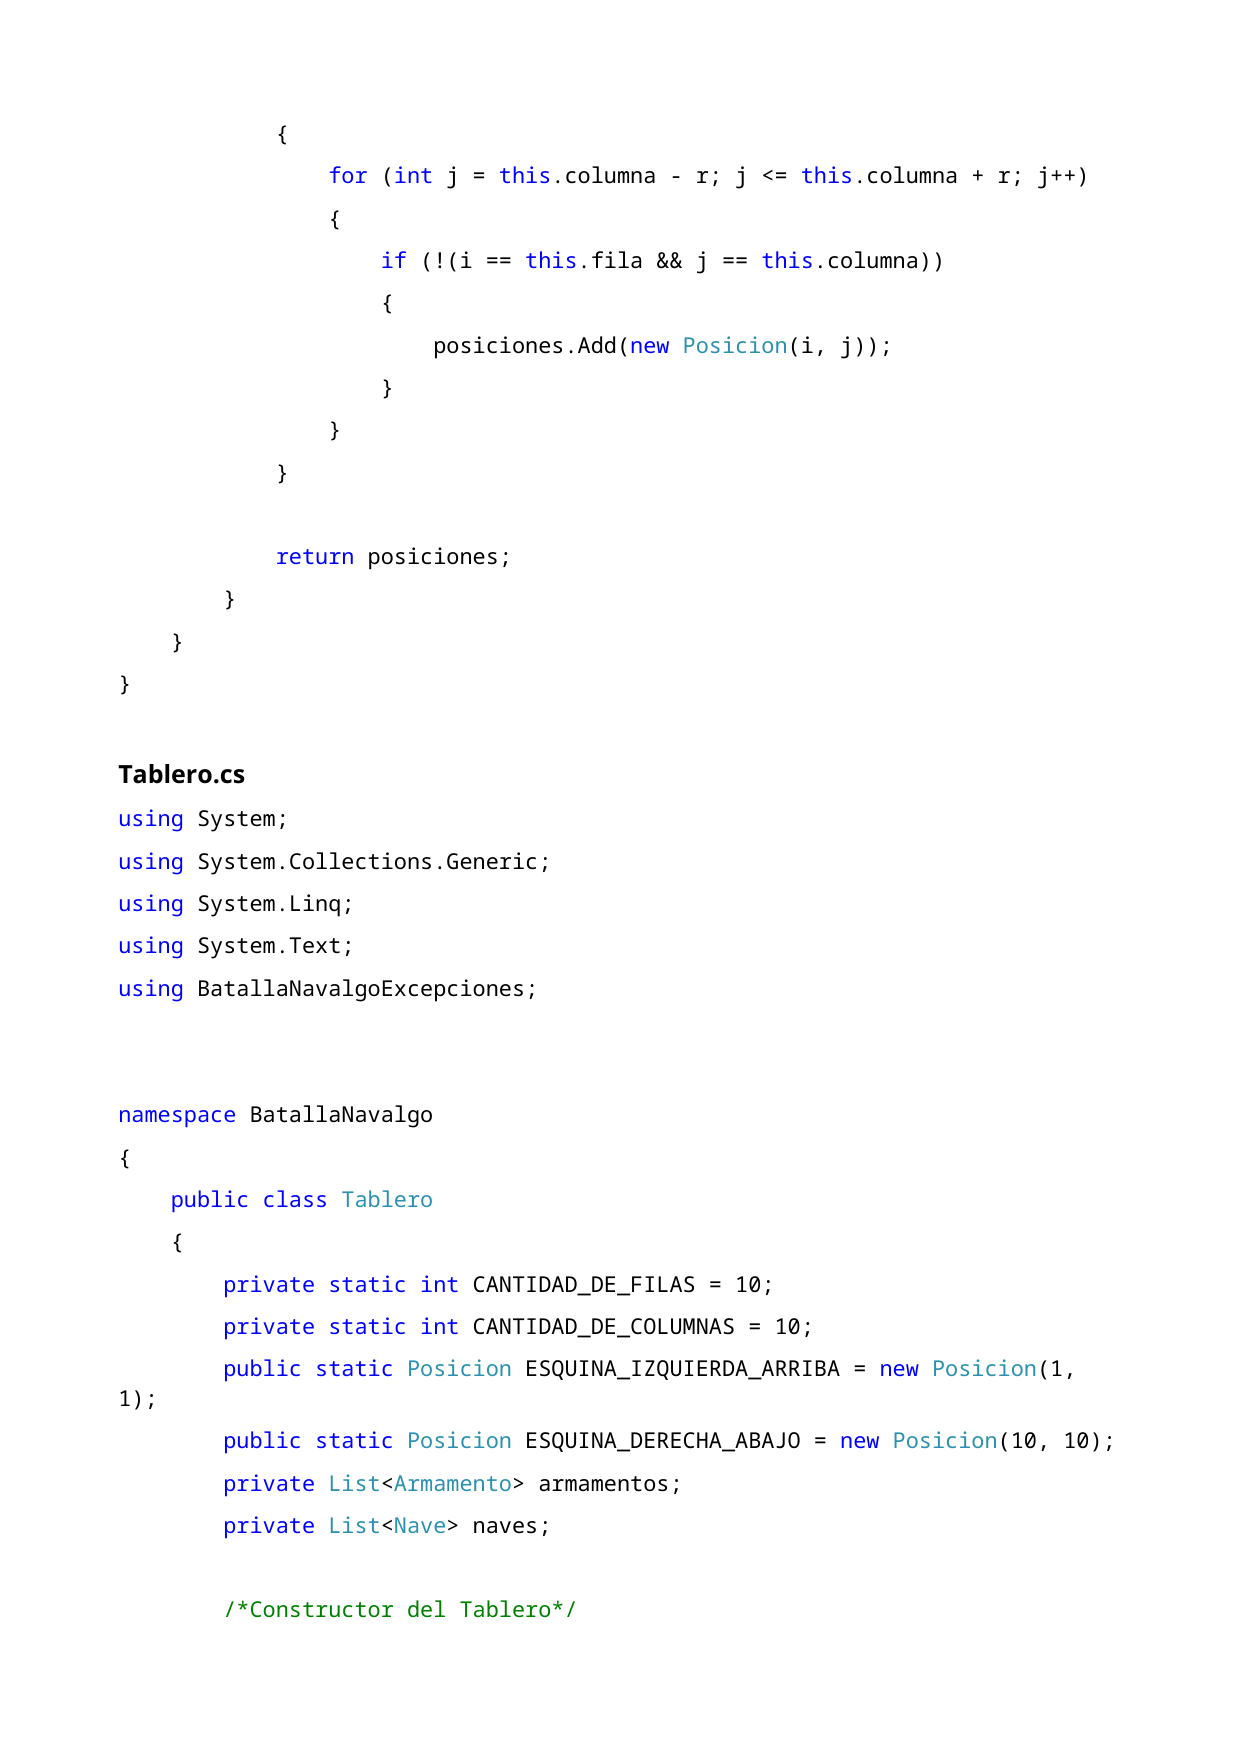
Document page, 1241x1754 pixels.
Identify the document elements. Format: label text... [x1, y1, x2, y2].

text { [118, 203, 1122, 232]
text private List<Armamento> armamentos; [118, 1467, 1122, 1497]
text if (!(i == this.fila && j == this.columna)) [118, 245, 1122, 275]
text { [118, 1142, 1122, 1171]
text public static Posicion ESQUINA_IZQUIERDA_ARRIBA = new Posicion(1, 1); [118, 1353, 1122, 1413]
text private List<Nave> naves; [118, 1510, 1122, 1539]
text Tablero.cs [118, 757, 1122, 791]
text } [118, 583, 1122, 613]
text posiciones.Add(new Posicion(i, j)); [118, 329, 1122, 359]
text using System.Collections.Generic; [118, 846, 1122, 875]
text { [118, 1226, 1122, 1256]
text { [118, 118, 1122, 148]
text namespace BatallaNavalgo [118, 1099, 1122, 1129]
text } [118, 372, 1122, 402]
text } [118, 456, 1122, 486]
text } [118, 414, 1122, 444]
text using System.Text; [118, 930, 1122, 960]
text } [118, 668, 1122, 698]
text /*Constructor del Tablero*/ [118, 1594, 1122, 1624]
text return posiciones; [118, 541, 1122, 571]
text private static int CANTIDAD_DE_FILAS = 10; [118, 1268, 1122, 1298]
text using BatallaNavalgoExcepciones; [118, 972, 1122, 1002]
text public class Tablero [118, 1184, 1122, 1214]
text } [118, 626, 1122, 655]
text private static int CANTIDAD_DE_COLUMNAS = 10; [118, 1311, 1122, 1341]
text { [118, 287, 1122, 317]
text using System.Linq; [118, 888, 1122, 918]
text for (int j = this.columna - r; j <= this.columna + r; j++) [118, 160, 1122, 190]
text using System; [118, 803, 1122, 833]
text public static Posicion ESQUINA_DERECHA_ABAJO = new Posicion(10, 10); [118, 1425, 1122, 1455]
